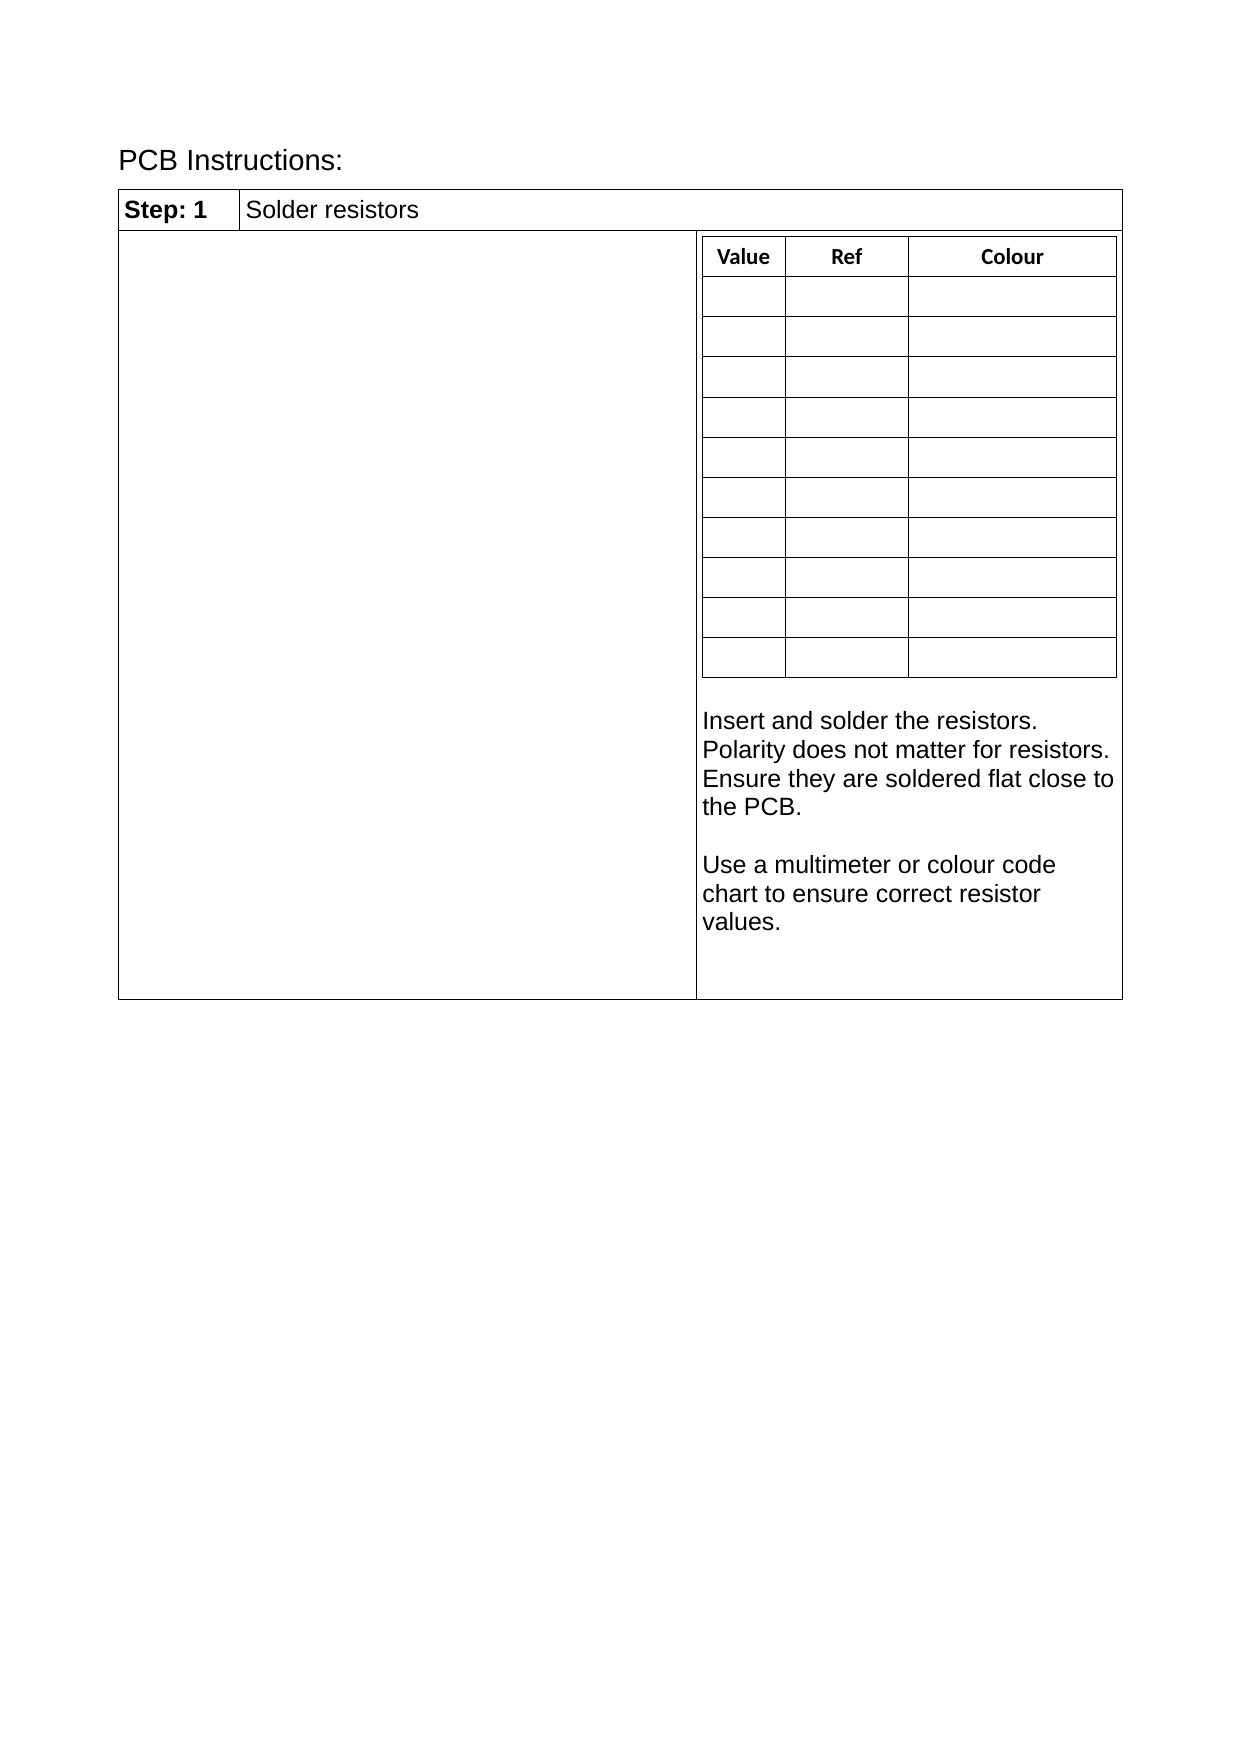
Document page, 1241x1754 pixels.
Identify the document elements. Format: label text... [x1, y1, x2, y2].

table_header Step: 1 [119, 190, 239, 230]
table_cell [786, 438, 908, 477]
table_cell [703, 598, 785, 637]
table_cell [786, 598, 908, 637]
table_header Ref [786, 237, 908, 276]
table_cell [703, 438, 785, 477]
table_cell [786, 558, 908, 597]
table_cell [786, 398, 908, 437]
table_cell [909, 438, 1116, 477]
table_cell [703, 357, 785, 397]
table_cell [909, 277, 1116, 316]
table_cell [909, 518, 1116, 557]
table_cell [786, 518, 908, 557]
table_cell [703, 277, 785, 316]
table_cell Insert and solder the resistors. Polarity does not matter for resistors. Ensure they are soldered flat close to the PCB. Use a multimeter or colour code chart to ensure correct resistor values. [697, 231, 1122, 999]
table_header Solder resistors [240, 190, 1122, 230]
table_cell [703, 558, 785, 597]
table_cell [703, 398, 785, 437]
table_cell [909, 317, 1116, 356]
table_cell [119, 231, 696, 999]
subtitle PCB Instructions: [118, 143, 1122, 177]
table_cell [909, 398, 1116, 437]
table_header Value [703, 237, 785, 276]
table_cell [909, 357, 1116, 397]
table_cell [909, 558, 1116, 597]
table_cell [703, 478, 785, 517]
table_cell [786, 317, 908, 356]
table_header Colour [909, 237, 1116, 276]
table_cell [786, 277, 908, 316]
table_cell [703, 317, 785, 356]
table_cell [703, 638, 785, 677]
table_cell [909, 478, 1116, 517]
table_cell [786, 478, 908, 517]
table_cell [909, 638, 1116, 677]
table_cell [909, 598, 1116, 637]
table_cell [703, 518, 785, 557]
table_cell [786, 357, 908, 397]
table_cell [786, 638, 908, 677]
